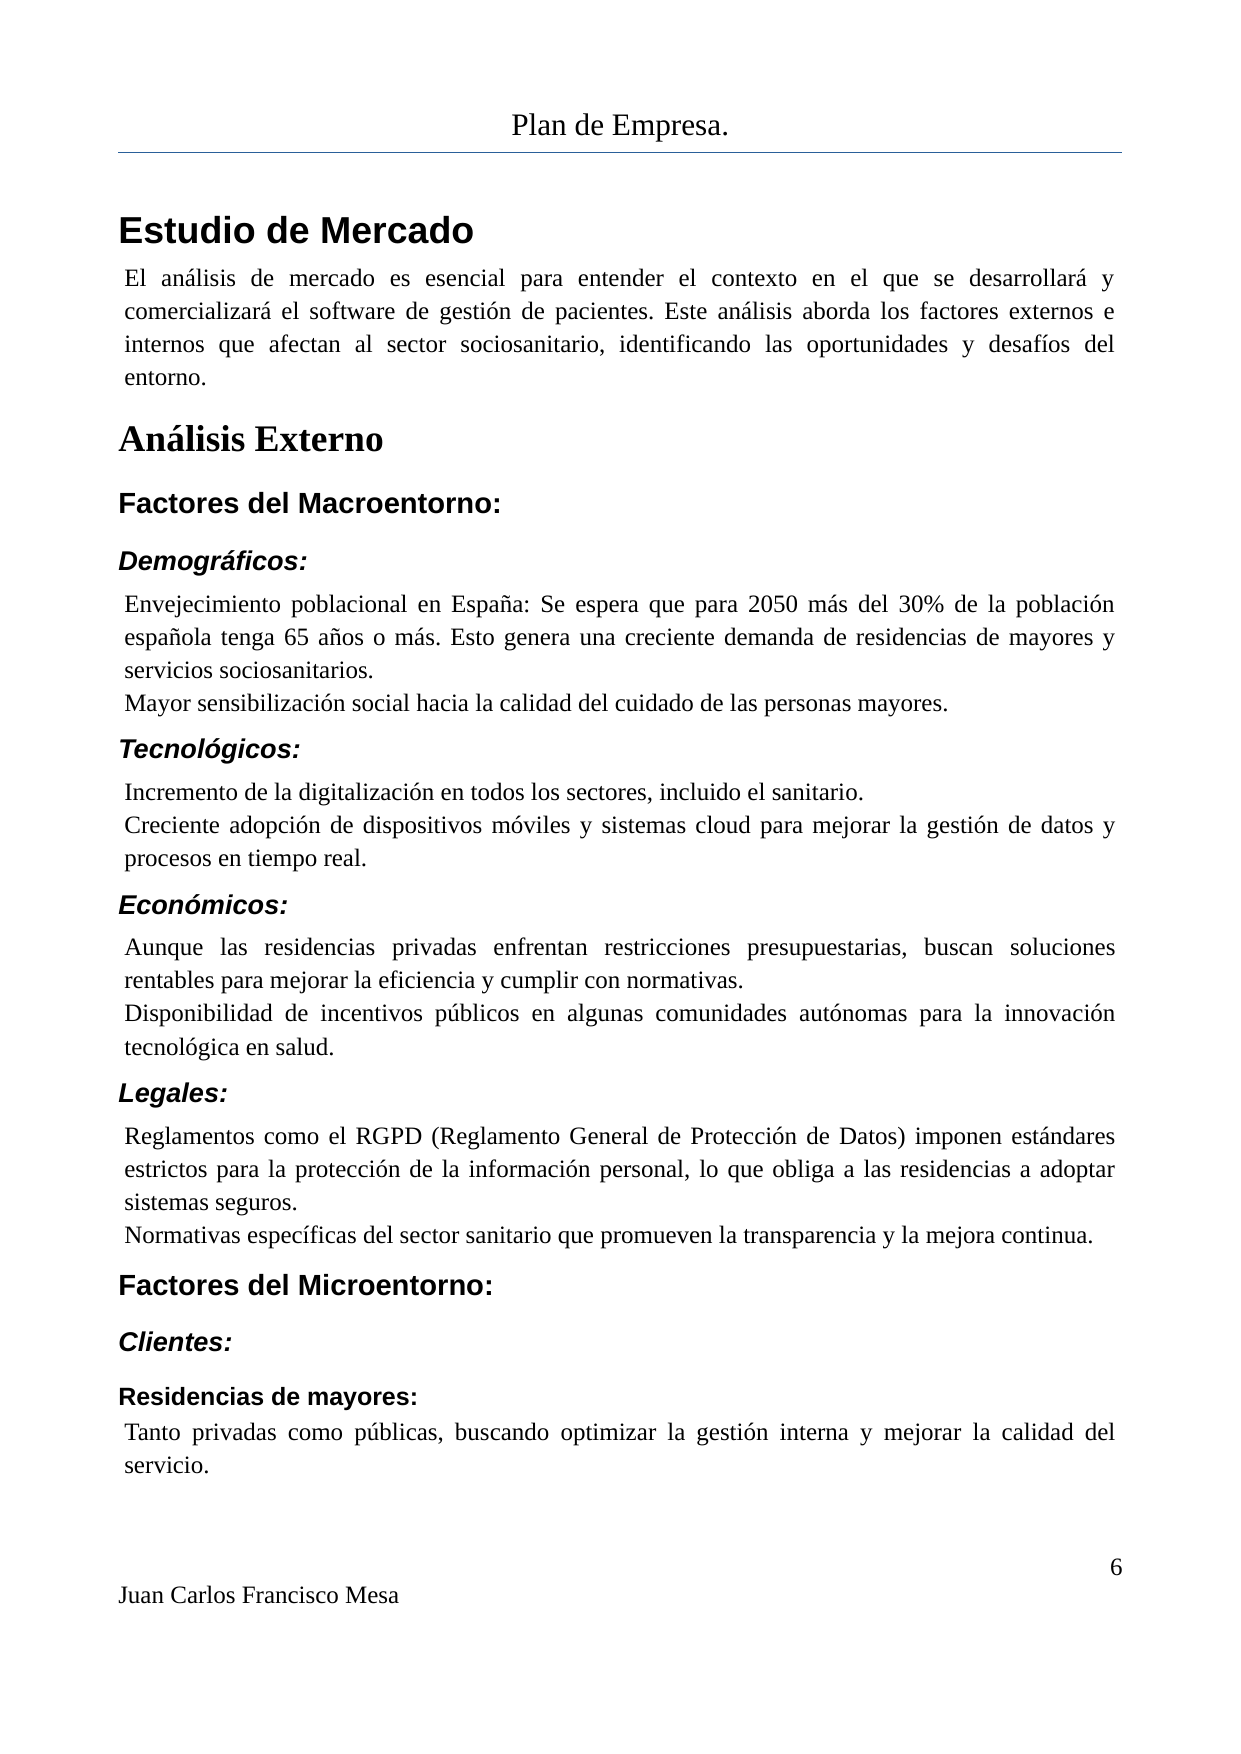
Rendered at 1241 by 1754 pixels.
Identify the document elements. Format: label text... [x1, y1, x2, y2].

subtitle Clientes: [118, 1326, 1122, 1357]
text Aunque las residencias privadas enfrentan restricciones presupuestarias, buscan soluciones rentables para mejorar la eficiencia y cumplir con normativas. [124, 932, 1116, 994]
text Incremento de la digitalización en todos los sectores, incluido el sanitario. [124, 777, 1116, 806]
subtitle Factores del Macroentorno: [118, 487, 1122, 520]
subtitle Estudio de Mercado [118, 208, 1122, 251]
text Normativas específicas del sector sanitario que promueven la transparencia y la mejora continua. [124, 1220, 1116, 1249]
text Reglamentos como el RGPD (Reglamento General de Protección de Datos) imponen estándares estrictos para la protección de la información personal, lo que obliga a las residencias a adoptar sistemas seguros. [124, 1121, 1116, 1216]
subtitle Residencias de mayores: [118, 1382, 1122, 1411]
subtitle Análisis Externo [118, 416, 1122, 459]
subtitle Económicos: [118, 889, 1122, 920]
text Envejecimiento poblacional en España: Se espera que para 2050 más del 30% de la población española tenga 65 años o más. Esto genera una creciente demanda de residencias de mayores y servicios sociosanitarios. [124, 589, 1116, 684]
subtitle Legales: [118, 1077, 1122, 1108]
subtitle Tecnológicos: [118, 733, 1122, 765]
subtitle Factores del Microentorno: [118, 1267, 1122, 1301]
subtitle Demográficos: [118, 545, 1122, 576]
text Tanto privadas como públicas, buscando optimizar la gestión interna y mejorar la calidad del servicio. [124, 1417, 1116, 1479]
text Mayor sensibilización social hacia la calidad del cuidado de las personas mayores. [124, 688, 1116, 717]
text Creciente adopción de dispositivos móviles y sistemas cloud para mejorar la gestión de datos y procesos en tiempo real. [124, 810, 1116, 872]
text Disponibilidad de incentivos públicos en algunas comunidades autónomas para la innovación tecnológica en salud. [124, 998, 1116, 1060]
text El análisis de mercado es esencial para entender el contexto en el que se desarrollará y comercializará el software de gestión de pacientes. Este análisis aborda los factores externos e internos que afectan al sector sociosanitario, identificando las oportunidades y desafíos del entorno. [124, 263, 1116, 391]
